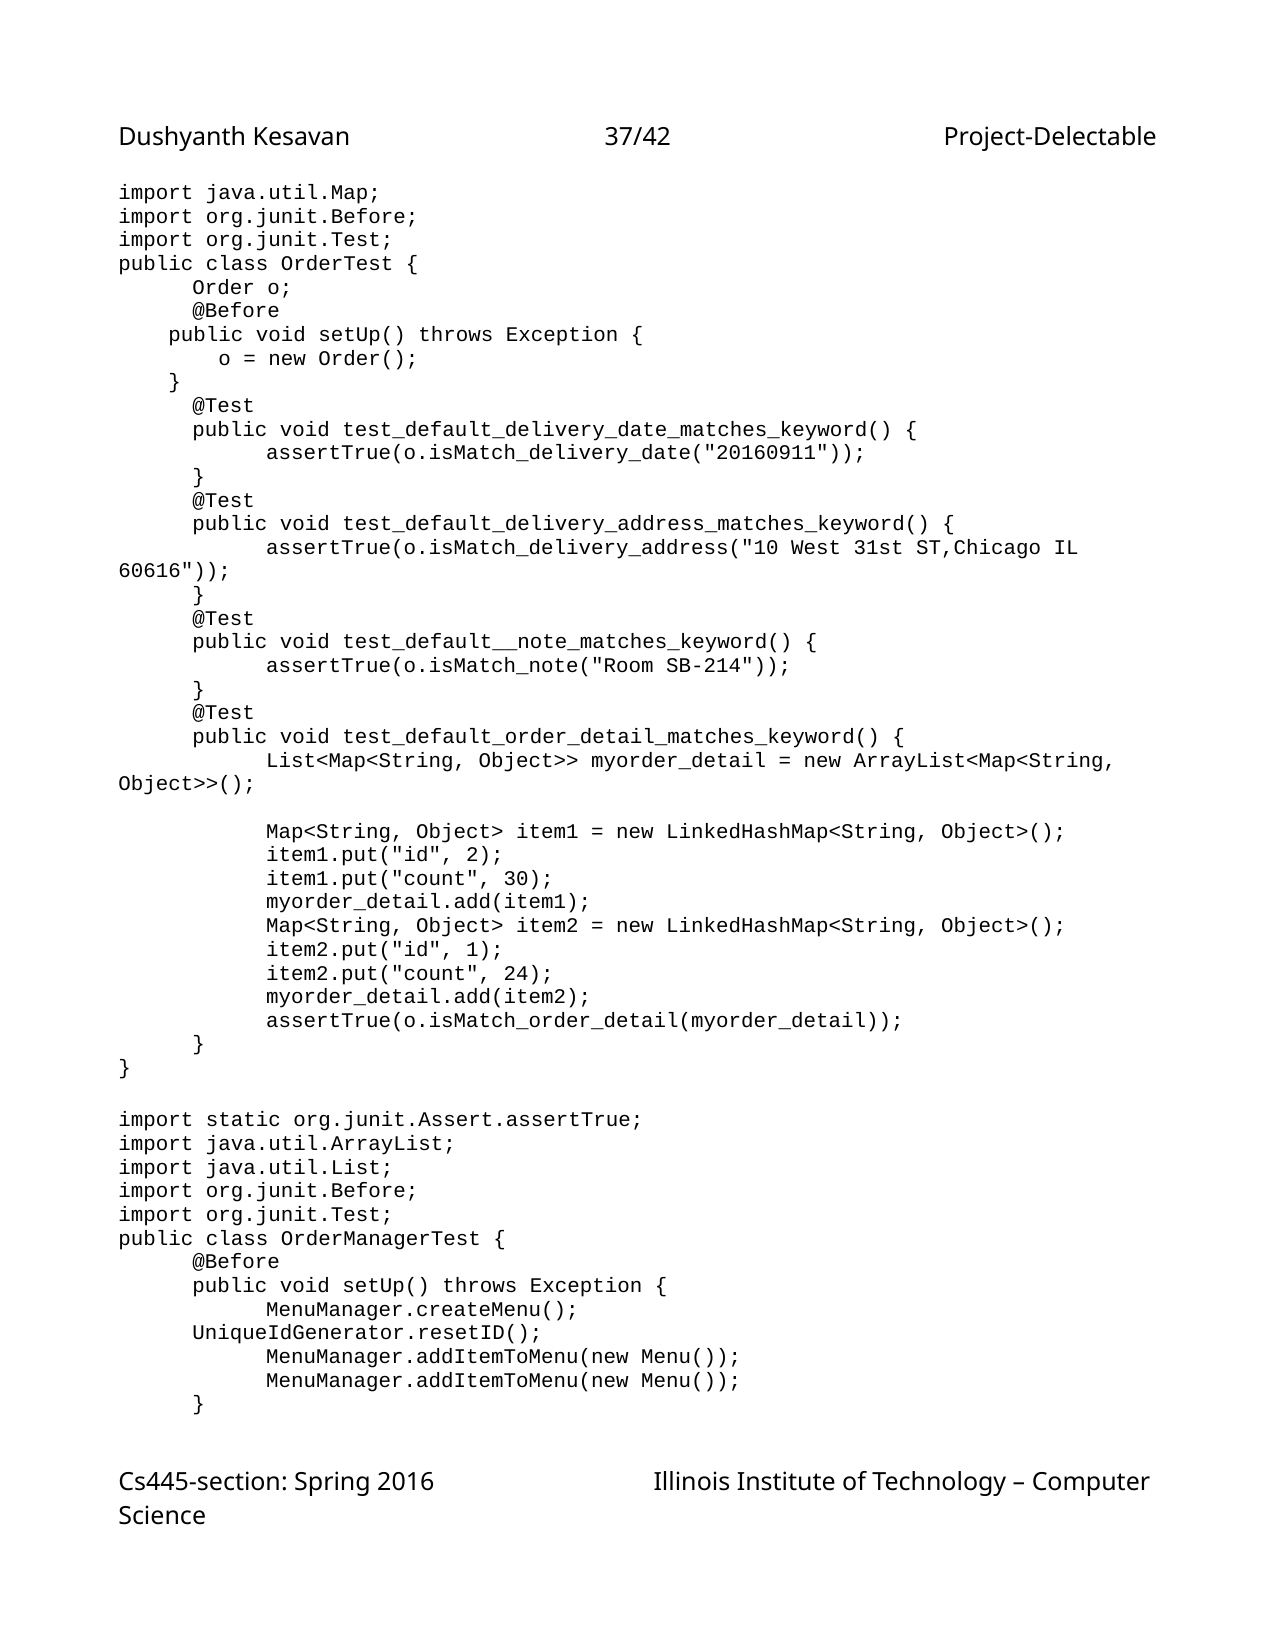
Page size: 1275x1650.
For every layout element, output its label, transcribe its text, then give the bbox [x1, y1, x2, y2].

text public void test_default__note_matches_keyword() { [118, 631, 1157, 655]
text } [118, 1057, 1157, 1081]
text @Before [118, 1251, 1157, 1275]
text import java.util.Map; [118, 182, 1157, 206]
text } [118, 584, 1157, 608]
text } [118, 371, 1157, 395]
text import org.junit.Before; [118, 206, 1157, 229]
text } [118, 679, 1157, 702]
text @Test [118, 395, 1157, 419]
text import static org.junit.Assert.assertTrue; [118, 1109, 1157, 1133]
text Order o; [118, 277, 1157, 300]
text import java.util.List; [118, 1157, 1157, 1180]
text public void test_default_order_detail_matches_keyword() { [118, 726, 1157, 750]
text public void test_default_delivery_date_matches_keyword() { [118, 419, 1157, 442]
text assertTrue(o.isMatch_order_detail(myorder_detail)); [118, 1010, 1157, 1033]
text assertTrue(o.isMatch_delivery_address("10 West 31st ST,Chicago IL 60616")); [118, 537, 1157, 584]
text MenuManager.createMenu(); [118, 1299, 1157, 1322]
text item2.put("id", 1); [118, 939, 1157, 962]
text item2.put("count", 24); [118, 962, 1157, 986]
text import org.junit.Test; [118, 1204, 1157, 1228]
text } [118, 1033, 1157, 1057]
text } [118, 466, 1157, 489]
text public void setUp() throws Exception { [118, 324, 1157, 348]
text import org.junit.Test; [118, 229, 1157, 253]
text item1.put("count", 30); [118, 868, 1157, 892]
text item1.put("id", 2); [118, 844, 1157, 868]
text Map<String, Object> item2 = new LinkedHashMap<String, Object>(); [118, 915, 1157, 939]
text } [118, 1393, 1157, 1417]
text public void test_default_delivery_address_matches_keyword() { [118, 513, 1157, 537]
text public class OrderTest { [118, 253, 1157, 277]
text @Before [118, 300, 1157, 324]
text o = new Order(); [118, 348, 1157, 371]
text Map<String, Object> item1 = new LinkedHashMap<String, Object>(); [118, 821, 1157, 844]
text MenuManager.addItemToMenu(new Menu()); [118, 1346, 1157, 1369]
text myorder_detail.add(item1); [118, 892, 1157, 915]
text import java.util.ArrayList; [118, 1133, 1157, 1157]
text @Test [118, 608, 1157, 631]
text List<Map<String, Object>> myorder_detail = new ArrayList<Map<String, Object>>(); [118, 750, 1157, 797]
text public void setUp() throws Exception { [118, 1275, 1157, 1299]
text @Test [118, 702, 1157, 726]
text myorder_detail.add(item2); [118, 986, 1157, 1010]
text import org.junit.Before; [118, 1180, 1157, 1204]
text @Test [118, 489, 1157, 513]
text UniqueIdGenerator.resetID(); [118, 1322, 1157, 1346]
text assertTrue(o.isMatch_delivery_date("20160911")); [118, 442, 1157, 466]
text assertTrue(o.isMatch_note("Room SB-214")); [118, 655, 1157, 679]
text public class OrderManagerTest { [118, 1228, 1157, 1251]
text MenuManager.addItemToMenu(new Menu()); [118, 1369, 1157, 1393]
